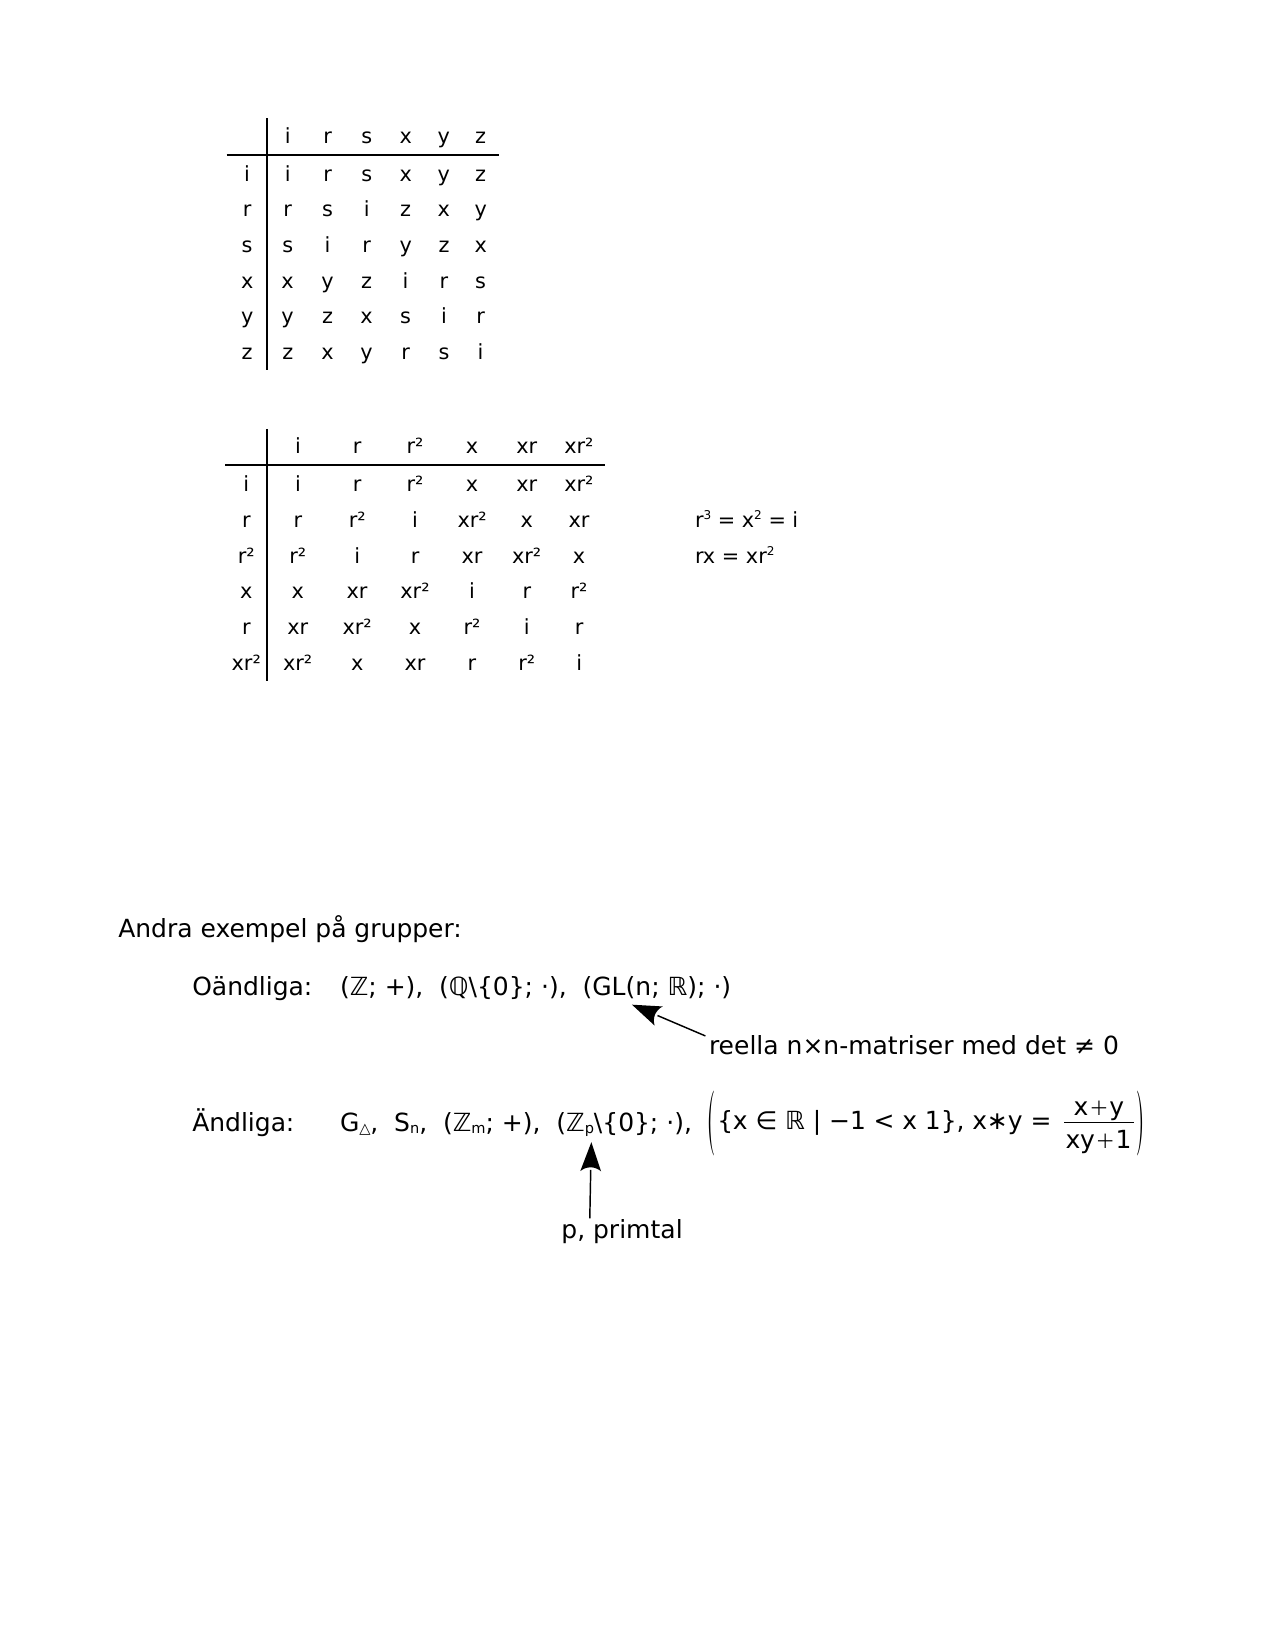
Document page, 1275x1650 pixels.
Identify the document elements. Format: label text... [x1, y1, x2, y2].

table_cell z [308, 299, 347, 334]
table_cell x [500, 502, 553, 538]
table_cell r [463, 299, 498, 334]
table_cell xr [553, 502, 604, 538]
table_cell r [225, 609, 266, 645]
table_cell x [444, 466, 500, 502]
table_header [227, 118, 266, 154]
table_cell i [463, 335, 498, 370]
table_cell s [386, 299, 425, 334]
table_cell xr² [553, 466, 604, 502]
table_cell xr² [444, 502, 500, 538]
table_cell s [227, 228, 266, 263]
table_cell x [268, 574, 328, 609]
table_header r [328, 429, 386, 464]
table_cell i [225, 466, 266, 502]
table_cell r [553, 609, 604, 645]
table_cell r [425, 263, 462, 299]
table_header i [268, 118, 308, 154]
table_cell xr [500, 466, 553, 502]
table_cell r² [328, 502, 386, 538]
table_cell y [463, 192, 498, 227]
table_cell r [500, 574, 553, 609]
table_cell xr² [268, 645, 328, 681]
text Oändliga: (ℤ; +), (ℚ\{0}; ⋅), (GL(n; ℝ); ⋅) [118, 972, 1157, 1002]
table_cell s [463, 263, 498, 299]
table_cell i [268, 466, 328, 502]
table_cell x [268, 263, 308, 299]
text p, primtal [118, 1215, 1157, 1244]
table_cell i [268, 156, 308, 192]
table_cell z [268, 335, 308, 370]
table_cell x [553, 538, 604, 574]
table_cell i [553, 645, 604, 681]
table_cell r² [225, 538, 266, 574]
table_cell xr [386, 645, 444, 681]
table_cell x [386, 609, 444, 645]
table_cell xr² [328, 609, 386, 645]
table_cell r² [500, 645, 553, 681]
table_cell r [347, 228, 386, 263]
table_cell [605, 645, 689, 681]
table_cell r² [386, 466, 444, 502]
table_cell r [386, 538, 444, 574]
table_cell r [386, 335, 425, 370]
table_cell i [347, 192, 386, 227]
table_cell i [386, 502, 444, 538]
table_cell x [463, 228, 498, 263]
table_cell x [227, 263, 266, 299]
table_cell y [268, 299, 308, 334]
table_cell y [425, 156, 462, 192]
table_cell [605, 502, 689, 538]
table_cell i [425, 299, 462, 334]
table_cell xr [268, 609, 328, 645]
table_cell x [386, 156, 425, 192]
table_cell y [308, 263, 347, 299]
table_cell r [308, 156, 347, 192]
table_header r² [386, 429, 444, 464]
table_cell i [328, 538, 386, 574]
table_cell z [347, 263, 386, 299]
table_cell y [386, 228, 425, 263]
table_cell r [227, 192, 266, 227]
table_cell xr² [225, 645, 266, 681]
table_cell z [463, 156, 498, 192]
table_header x [386, 118, 425, 154]
table_cell xr [328, 574, 386, 609]
table_cell [689, 645, 828, 681]
table_cell r² [553, 574, 604, 609]
table_cell [605, 538, 689, 574]
table_cell r3 = x2 = i [689, 502, 828, 538]
table_cell i [386, 263, 425, 299]
table_cell s [425, 335, 462, 370]
table_cell [605, 609, 689, 645]
table_cell s [268, 228, 308, 263]
table_cell [689, 609, 828, 645]
table_cell r [268, 502, 328, 538]
table_cell x [308, 335, 347, 370]
text reella n×n-matriser med det ≠ 0 [118, 1031, 1157, 1060]
table_header s [347, 118, 386, 154]
table_cell z [386, 192, 425, 227]
table_cell y [227, 299, 266, 334]
table_header [605, 429, 689, 464]
text Andra exempel på grupper: [118, 914, 1157, 943]
table_cell i [227, 156, 266, 192]
table_header [689, 429, 828, 464]
table_cell x [328, 645, 386, 681]
table_header xr [500, 429, 553, 464]
table_cell z [227, 335, 266, 370]
table_header y [425, 118, 462, 154]
table_header x [444, 429, 500, 464]
table_cell r [444, 645, 500, 681]
table_cell z [425, 228, 462, 263]
table_cell rx = xr2 [689, 538, 828, 574]
table_cell r² [444, 609, 500, 645]
table_cell x [225, 574, 266, 609]
table_cell xr [444, 538, 500, 574]
table_cell s [308, 192, 347, 227]
table_header xr² [553, 429, 604, 464]
table_cell r [328, 466, 386, 502]
table_cell i [444, 574, 500, 609]
table_cell xr² [386, 574, 444, 609]
table_header r [308, 118, 347, 154]
table_cell r [268, 192, 308, 227]
table_cell [605, 574, 689, 609]
table_cell y [347, 335, 386, 370]
table_cell r [225, 502, 266, 538]
text Ändliga: G△, Sn, (ℤm; +), (ℤp\{0}; ⋅), [118, 1089, 1157, 1157]
table_cell [689, 464, 828, 502]
table_cell i [308, 228, 347, 263]
table_header z [463, 118, 498, 154]
table_cell [605, 464, 689, 502]
table_cell s [347, 156, 386, 192]
table_cell i [500, 609, 553, 645]
table_header [225, 429, 266, 464]
table_cell [689, 574, 828, 609]
table_cell xr² [500, 538, 553, 574]
table_header i [268, 429, 328, 464]
table_cell x [425, 192, 462, 227]
table_cell x [347, 299, 386, 334]
table_cell r² [268, 538, 328, 574]
